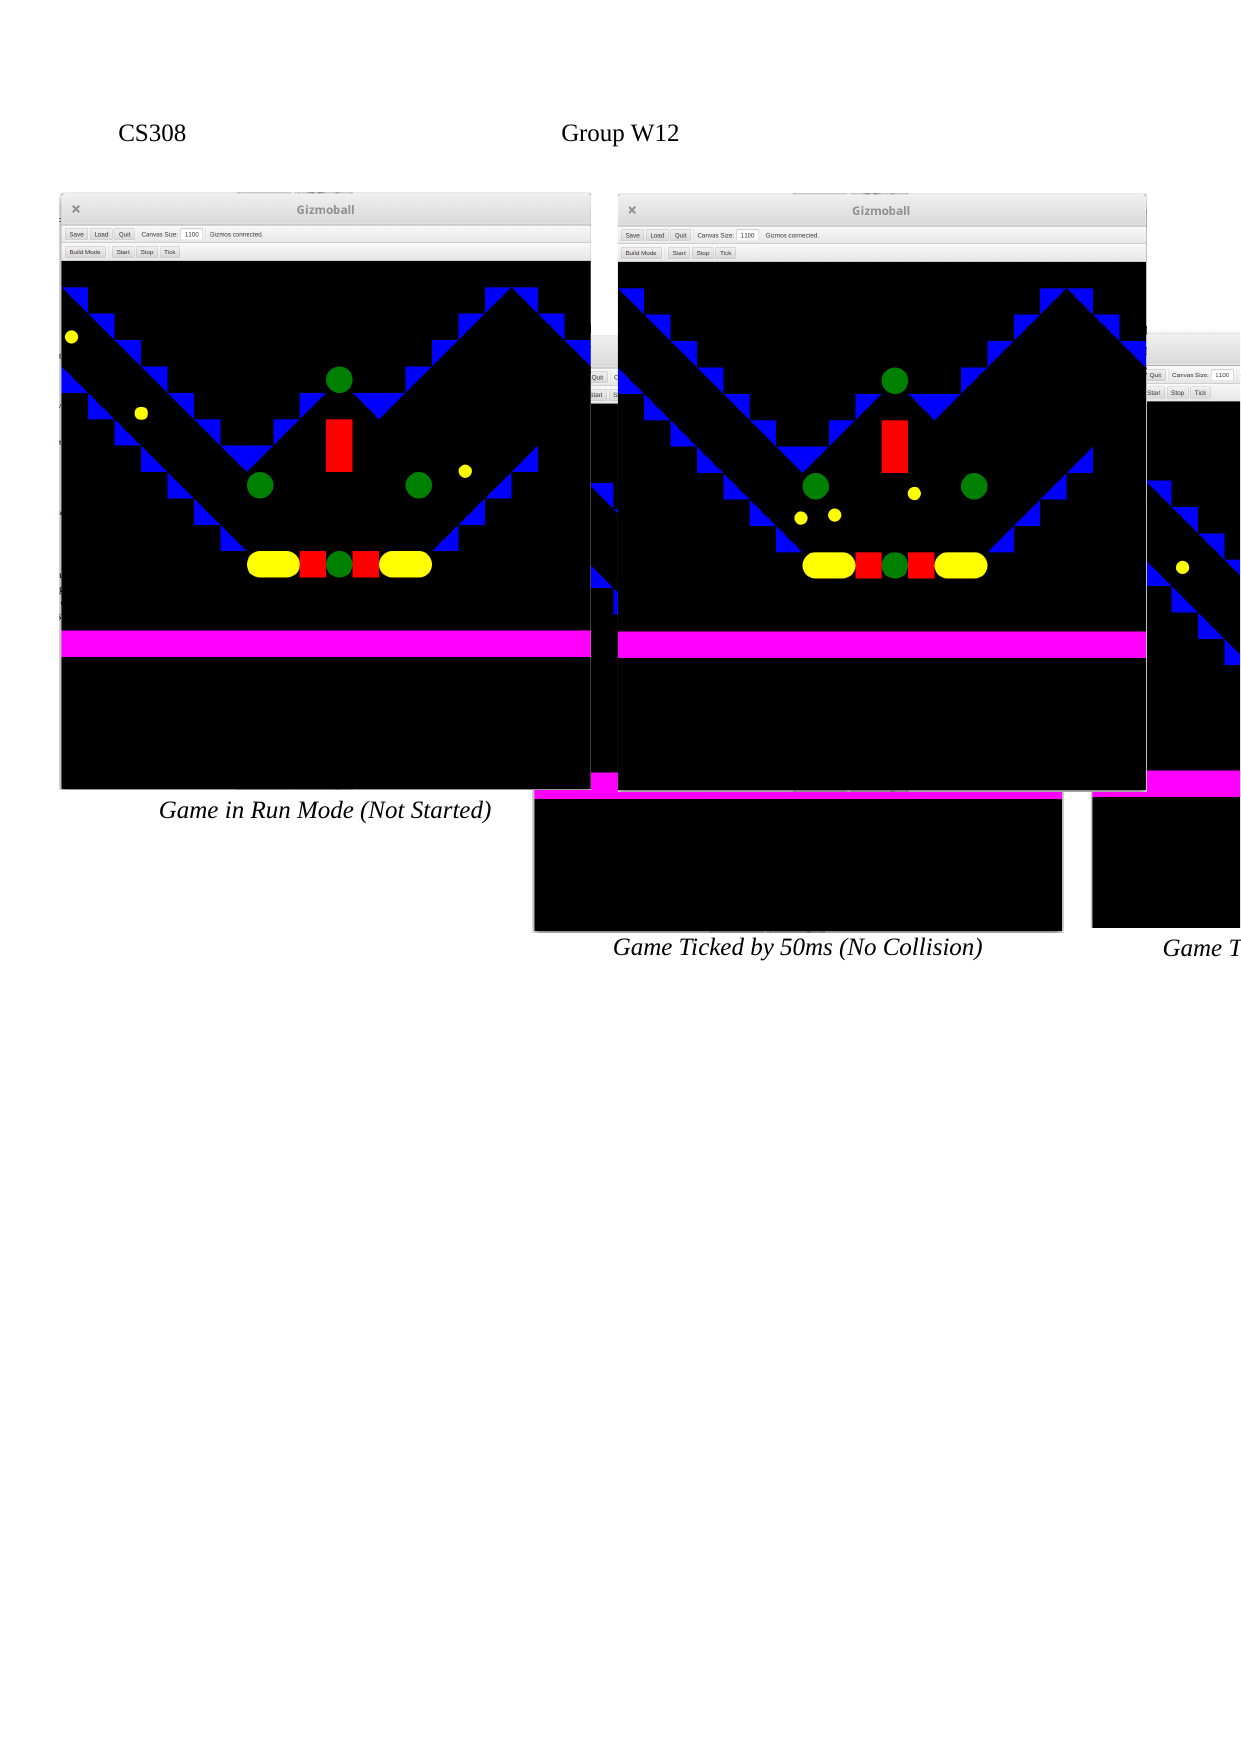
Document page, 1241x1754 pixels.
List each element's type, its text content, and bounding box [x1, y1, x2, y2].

text Game Ticked and Stopped at Collision [1091, 928, 1240, 962]
text Game in Run Mode (Not Started) [59, 790, 591, 824]
text Game in Run Mode (Started) [618, 792, 1147, 825]
text Game Ticked by 50ms (No Collision) [532, 933, 1064, 961]
picture [59, 192, 1241, 933]
